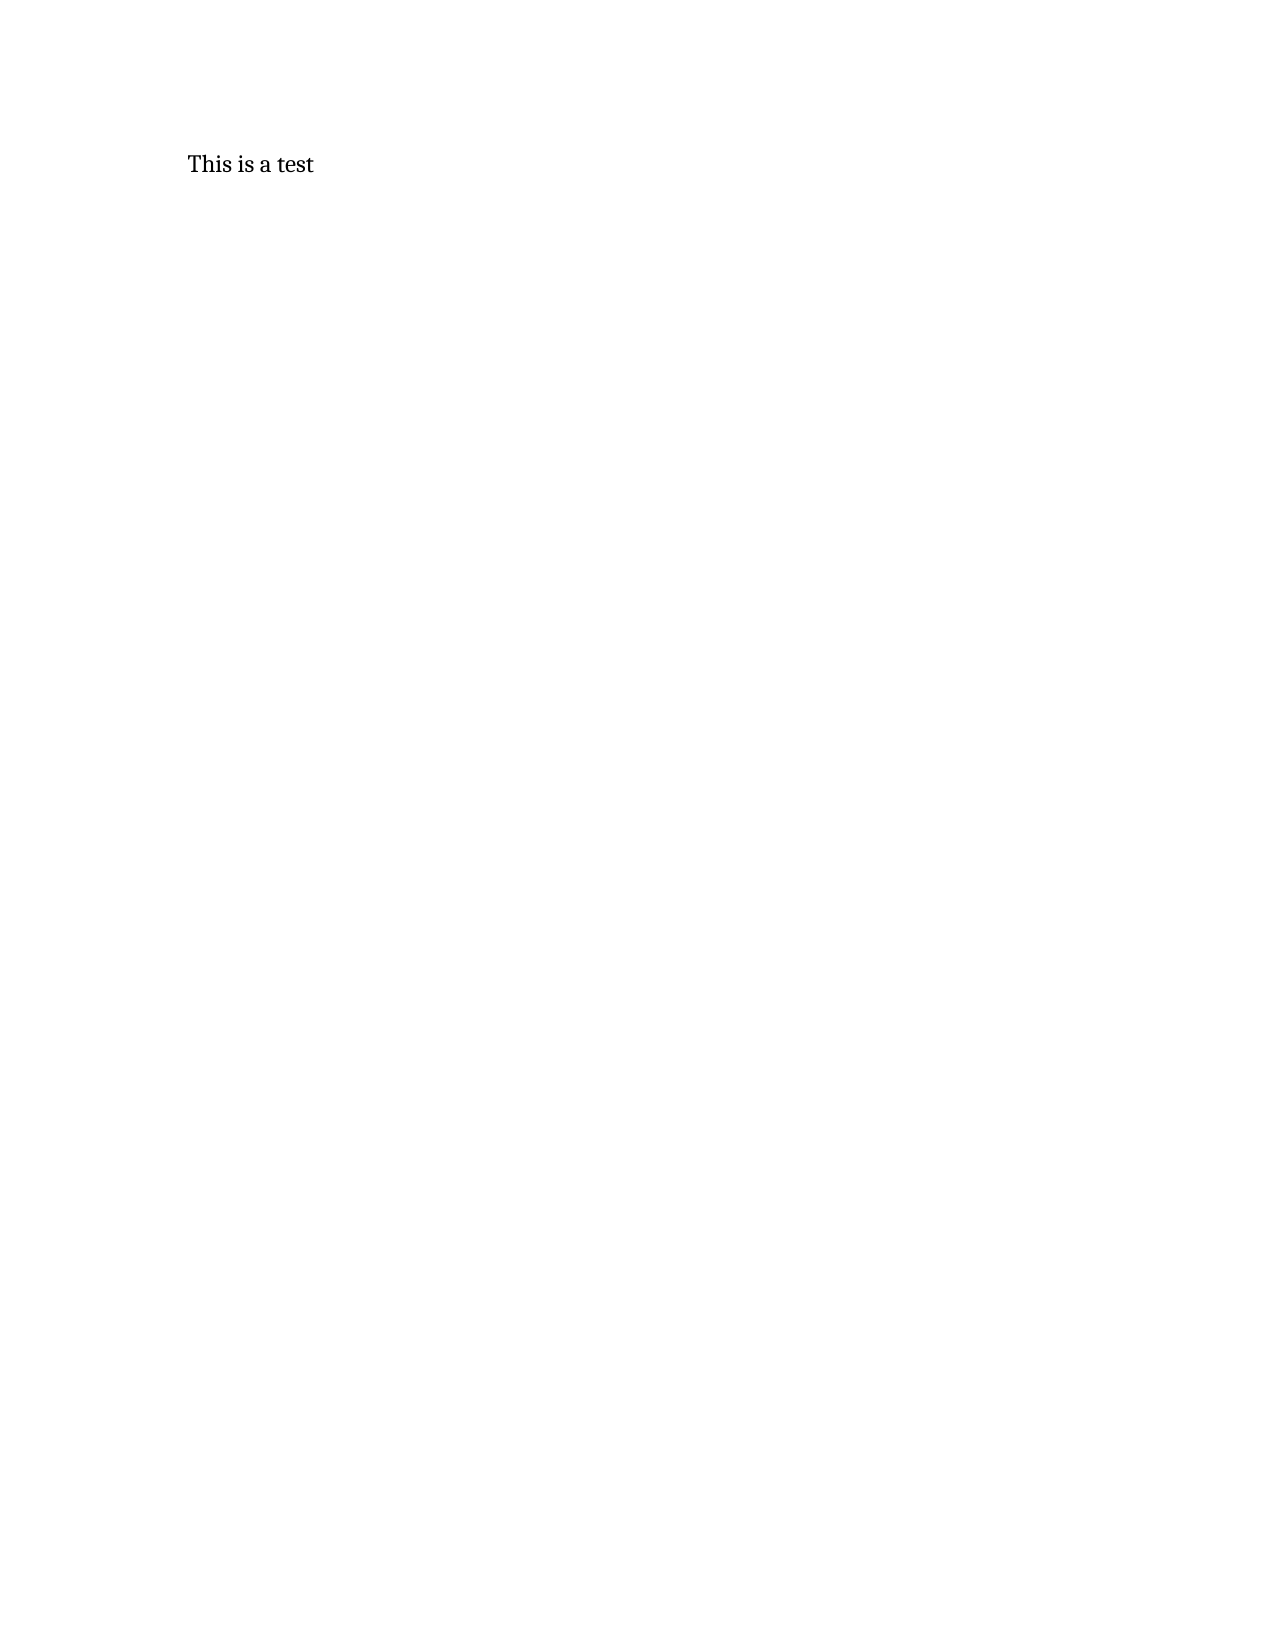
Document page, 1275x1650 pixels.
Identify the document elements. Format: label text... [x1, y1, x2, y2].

text This is a test [187, 150, 1087, 179]
